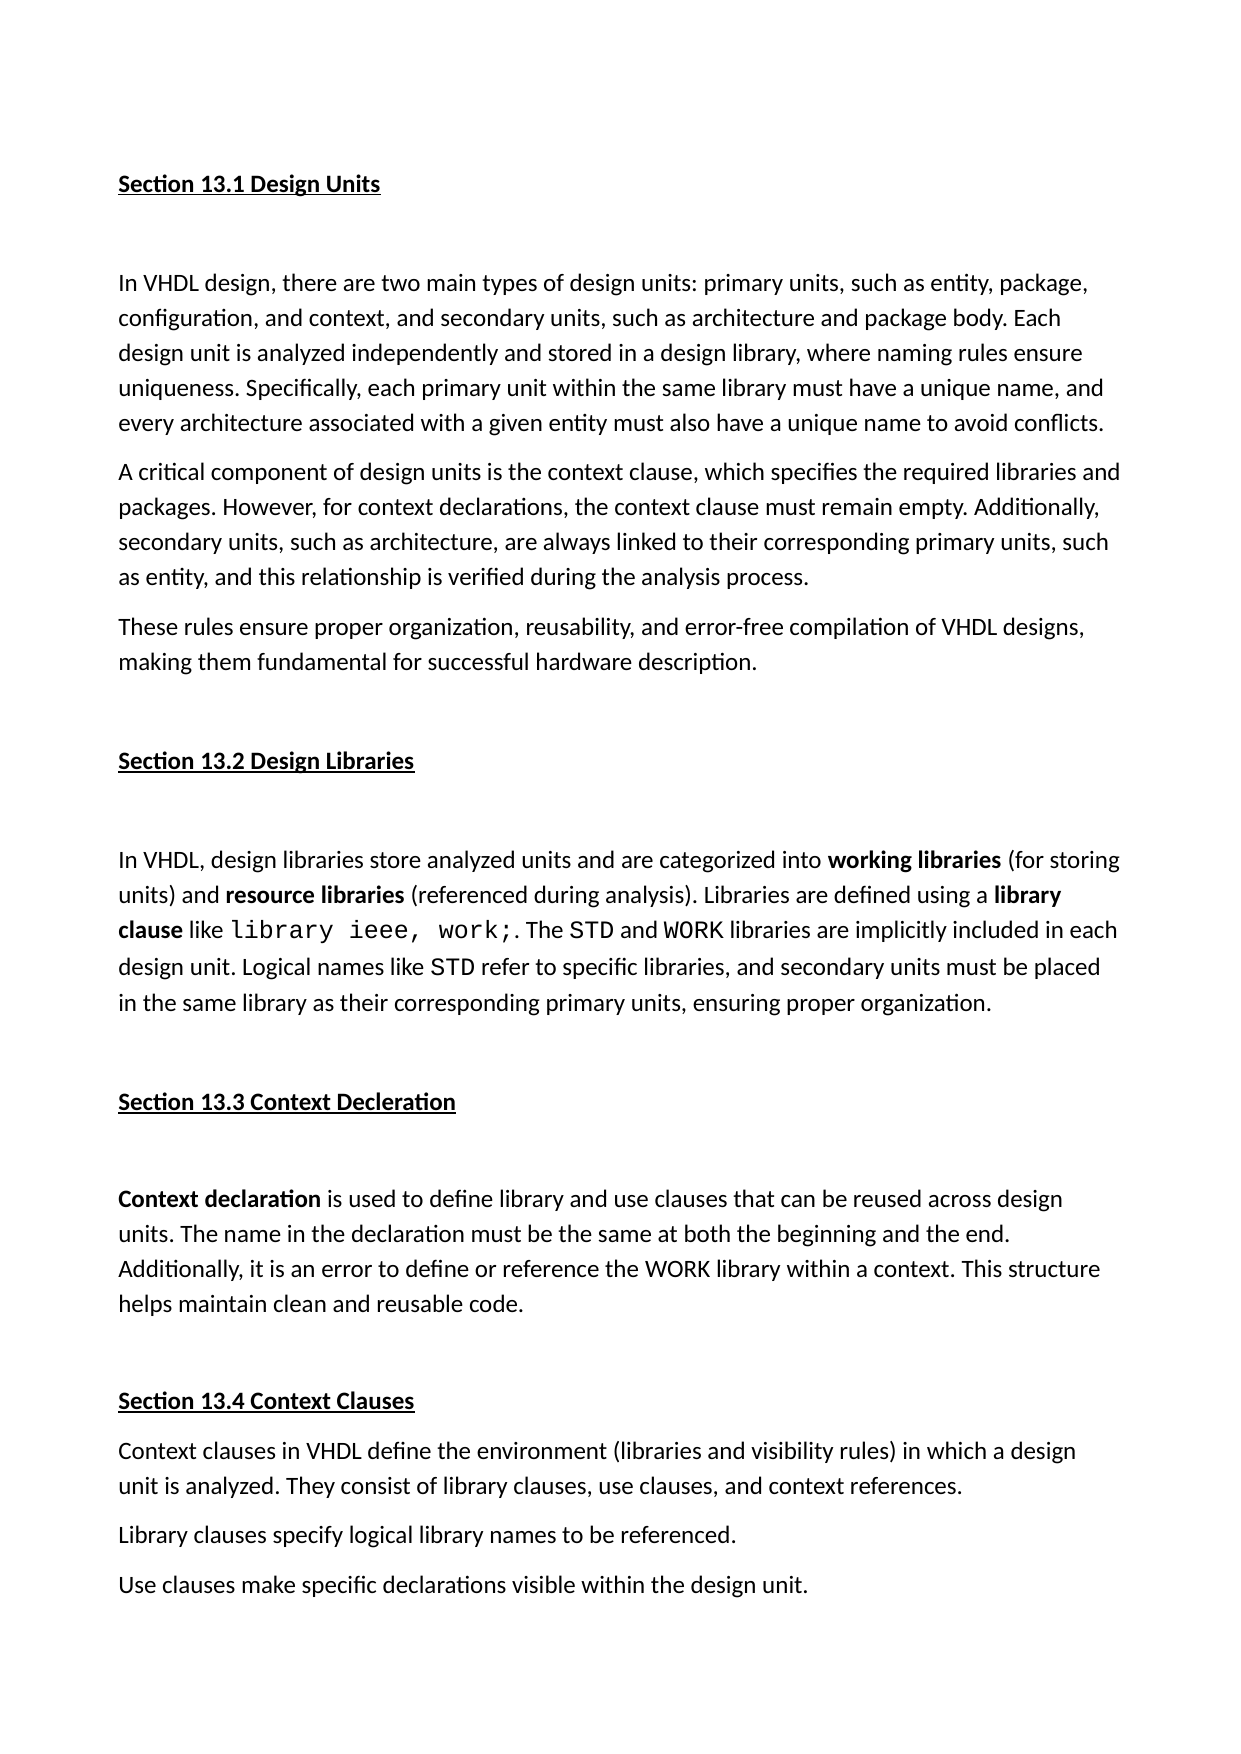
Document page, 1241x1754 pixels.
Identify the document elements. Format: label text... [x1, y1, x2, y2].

text Use clauses make specific declarations visible within the design unit. [118, 1569, 1122, 1600]
text Library clauses specify logical library names to be referenced. [118, 1519, 1122, 1550]
text Section 13.2 Design Libraries [118, 745, 1122, 776]
text Section 13.4 Context Clauses [118, 1385, 1122, 1416]
text In VHDL design, there are two main types of design units: primary units, such as entity, package, configuration, and context, and secondary units, such as architecture and package body. Each design unit is analyzed independently and stored in a design library, where naming rules ensure uniqueness. Specifically, each primary unit within the same library must have a unique name, and every architecture associated with a given entity must also have a unique name to avoid conflicts. [118, 267, 1122, 437]
text Context declaration is used to define library and use clauses that can be reused across design units. The name in the declaration must be the same at both the beginning and the end. Additionally, it is an error to define or reference the WORK library within a context. This structure helps maintain clean and reusable code. [118, 1183, 1122, 1319]
text Context clauses in VHDL define the environment (libraries and visibility rules) in which a design unit is analyzed. They consist of library clauses, use clauses, and context references. [118, 1435, 1122, 1501]
text Section 13.3 Context Decleration [118, 1086, 1122, 1117]
text These rules ensure proper organization, reusability, and error-free compilation of VHDL designs, making them fundamental for successful hardware description. [118, 611, 1122, 677]
text A critical component of design units is the context clause, which specifies the required libraries and packages. However, for context declarations, the context clause must remain empty. Additionally, secondary units, such as architecture, are always linked to their corresponding primary units, such as entity, and this relationship is verified during the analysis process. [118, 456, 1122, 592]
text Section 13.1 Design Units [118, 168, 1122, 198]
text In VHDL, design libraries store analyzed units and are categorized into working libraries (for storing units) and resource libraries (referenced during analysis). Libraries are defined using a library clause like library ieee, work;. The STD and WORK libraries are implicitly included in each design unit. Logical names like STD refer to specific libraries, and secondary units must be placed in the same library as their corresponding primary units, ensuring proper organization. [118, 844, 1122, 1017]
